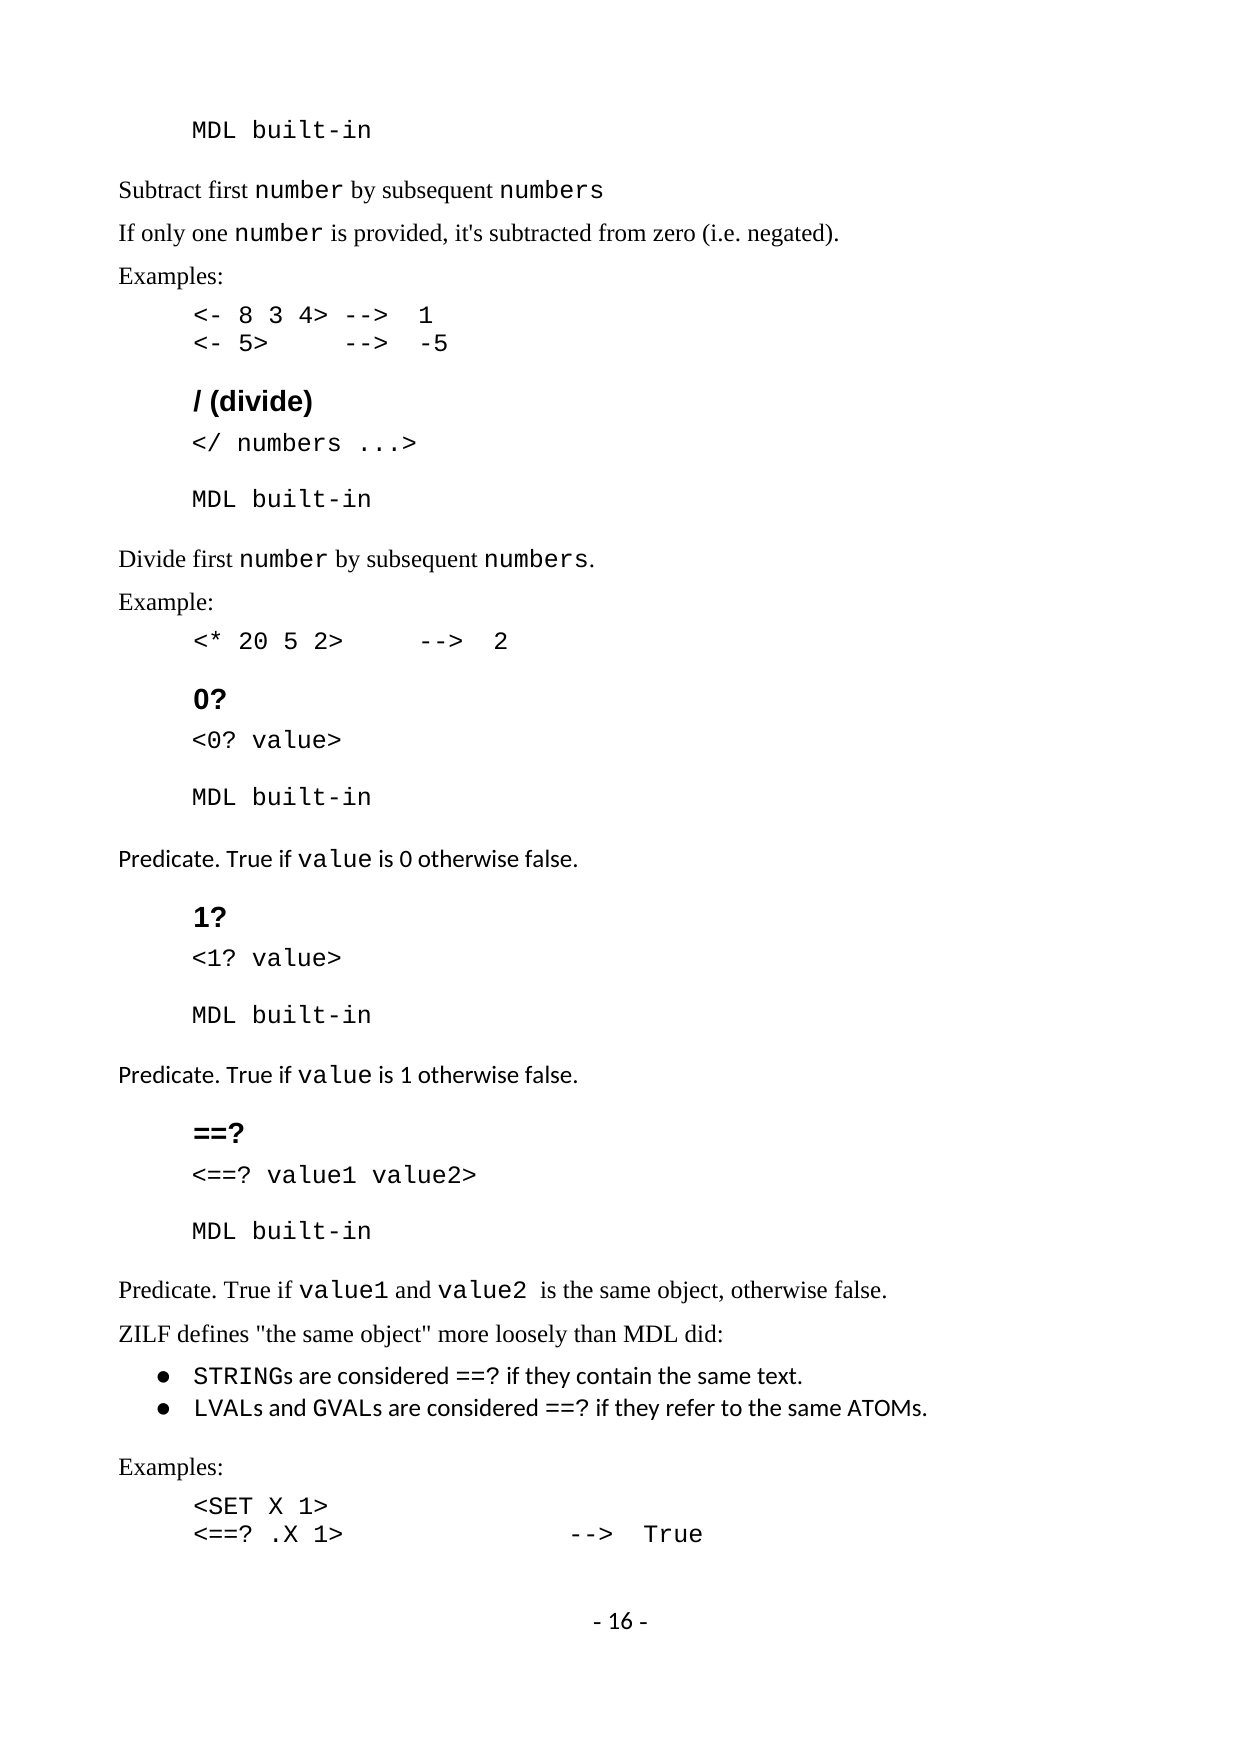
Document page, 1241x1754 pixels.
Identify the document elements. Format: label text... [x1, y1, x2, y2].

text Divide first number by subsequent numbers. [118, 544, 1122, 574]
text </ numbers ...> [192, 430, 1122, 459]
text Example: [118, 587, 1122, 616]
list STRINGs are considered ==? if they contain the same text. [156, 1360, 1122, 1392]
subtitle 0? [118, 682, 1122, 715]
text If only one number is provided, it's subtracted from zero (i.e. negated). [118, 218, 1122, 249]
subtitle ==? [118, 1116, 1122, 1150]
text Subtract first number by subsequent numbers [118, 175, 1122, 206]
text MDL built-in [192, 487, 1122, 515]
text <SET X 1> <==? .X 1> --> True [118, 1494, 1122, 1550]
text ZILF defines "the same object" more loosely than MDL did: [118, 1319, 1122, 1348]
text Examples: [118, 261, 1122, 290]
text <==? value1 value2> [192, 1162, 1122, 1191]
text <- 8 3 4> --> 1 <- 5> --> -5 [118, 303, 1122, 359]
text MDL built-in [192, 118, 1122, 146]
text MDL built-in [192, 1003, 1122, 1031]
text MDL built-in [192, 784, 1122, 843]
text <* 20 5 2> --> 2 [118, 628, 1122, 657]
list LVALs and GVALs are considered ==? if they refer to the same ATOMs. [156, 1392, 1122, 1424]
subtitle 1? [118, 900, 1122, 933]
subtitle / (divide) [118, 384, 1122, 418]
text Predicate. True if value is 0 otherwise false. [118, 843, 1122, 875]
text Examples: [118, 1452, 1122, 1481]
text Predicate. True if value is 1 otherwise false. [118, 1059, 1122, 1091]
text MDL built-in [192, 1219, 1122, 1247]
text <0? value> [192, 728, 1122, 756]
text Predicate. True if value1 and value2 is the same object, otherwise false. [118, 1276, 1122, 1306]
text <1? value> [192, 946, 1122, 974]
